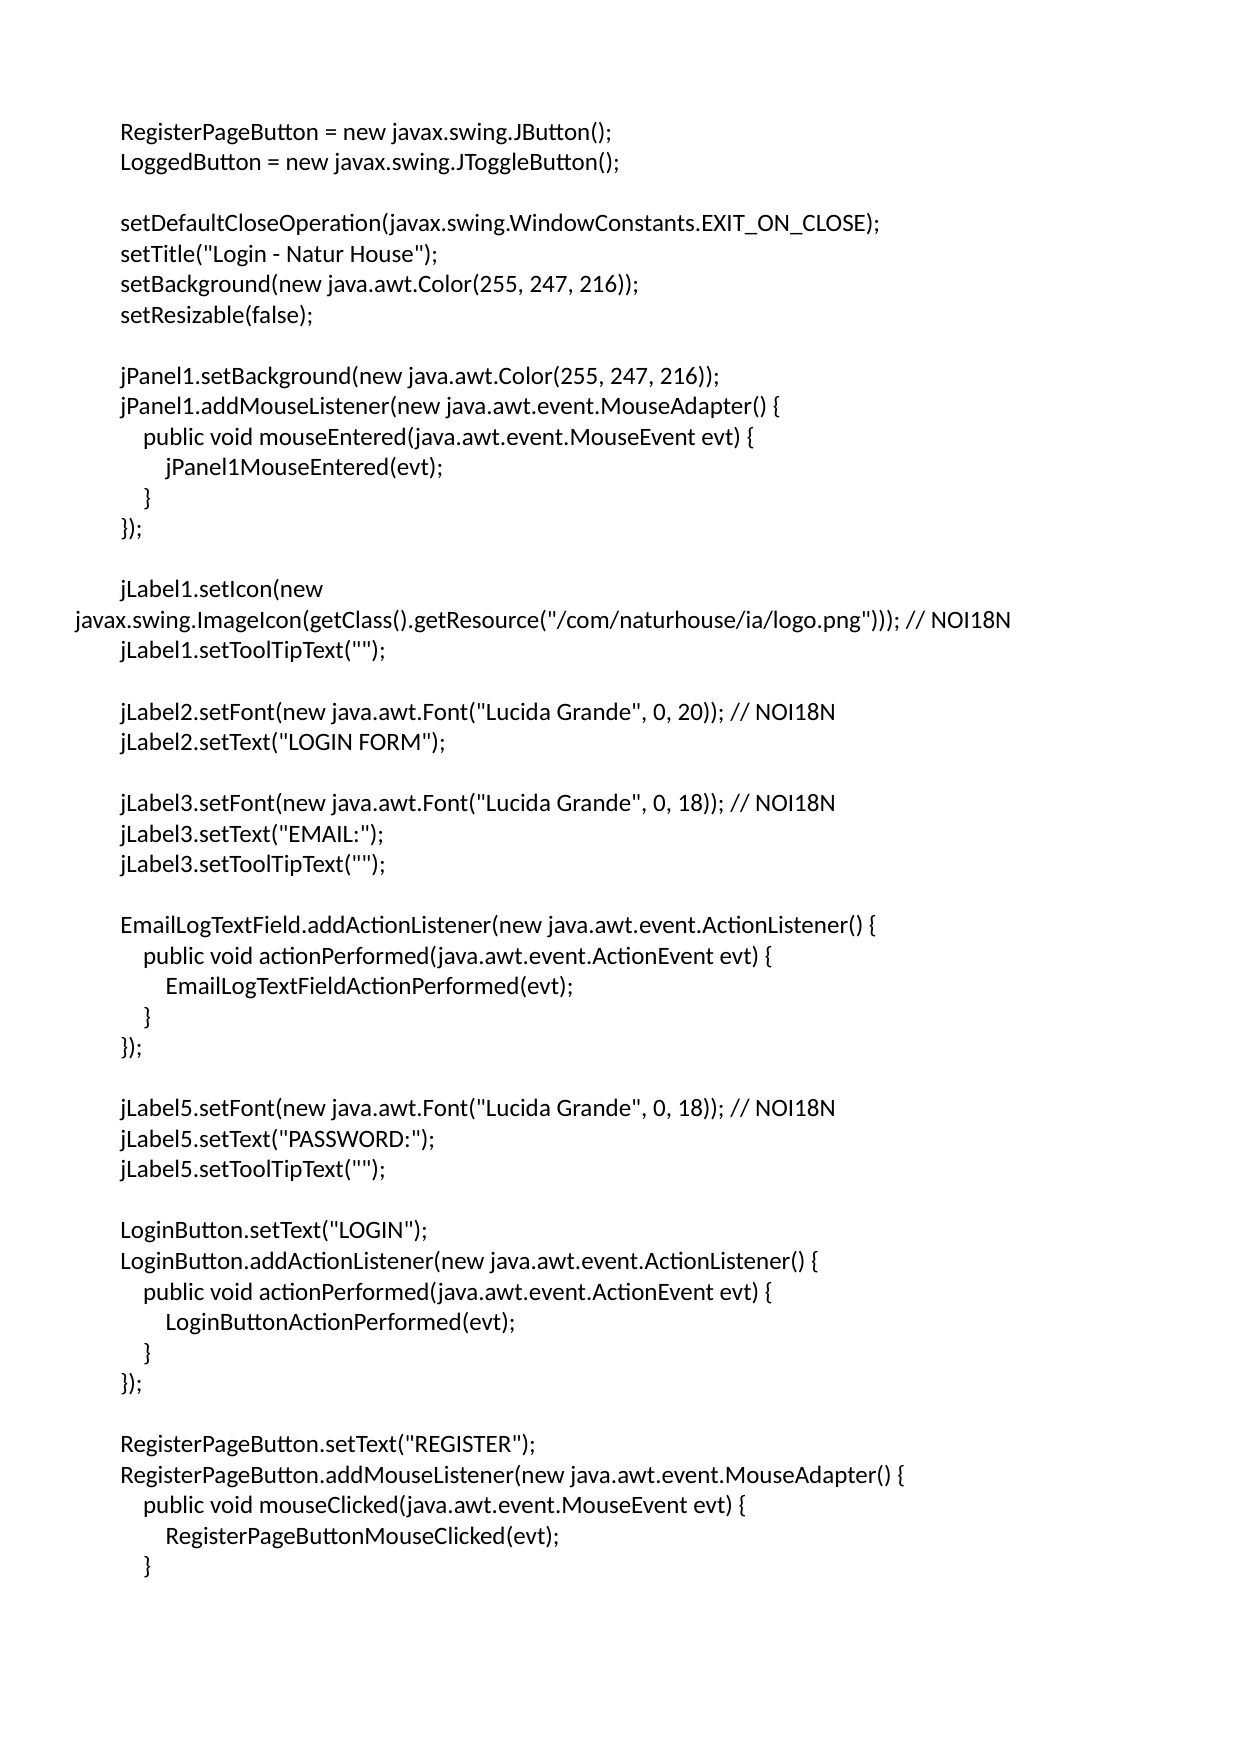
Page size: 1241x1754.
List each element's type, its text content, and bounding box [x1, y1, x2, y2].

text jPanel1MouseEntered(evt); [75, 452, 1067, 482]
text EmailLogTextField.addActionListener(new java.awt.event.ActionListener() { [75, 909, 1067, 940]
text RegisterPageButton.setText("REGISTER"); [75, 1428, 1067, 1459]
text } [75, 1001, 1067, 1031]
text setDefaultCloseOperation(javax.swing.WindowConstants.EXIT_ON_CLOSE); [75, 207, 1067, 238]
text public void actionPerformed(java.awt.event.ActionEvent evt) { [75, 940, 1067, 970]
text }); [75, 1031, 1067, 1062]
text jLabel3.setFont(new java.awt.Font("Lucida Grande", 0, 18)); // NOI18N [75, 787, 1067, 818]
text }); [75, 1367, 1067, 1398]
text public void actionPerformed(java.awt.event.ActionEvent evt) { [75, 1276, 1067, 1306]
text public void mouseClicked(java.awt.event.MouseEvent evt) { [75, 1489, 1067, 1520]
text LoginButton.addActionListener(new java.awt.event.ActionListener() { [75, 1245, 1067, 1276]
text jPanel1.setBackground(new java.awt.Color(255, 247, 216)); [75, 360, 1067, 391]
text RegisterPageButton.addMouseListener(new java.awt.event.MouseAdapter() { [75, 1459, 1067, 1489]
text } [75, 1337, 1067, 1367]
text jLabel2.setFont(new java.awt.Font("Lucida Grande", 0, 20)); // NOI18N [75, 696, 1067, 726]
text RegisterPageButtonMouseClicked(evt); [75, 1520, 1067, 1550]
text jLabel5.setToolTipText(""); [75, 1153, 1067, 1184]
text RegisterPageButton = new javax.swing.JButton(); [75, 116, 1067, 146]
text jLabel5.setFont(new java.awt.Font("Lucida Grande", 0, 18)); // NOI18N [75, 1092, 1067, 1123]
text } [75, 1550, 1067, 1581]
text jLabel3.setText("EMAIL:"); [75, 818, 1067, 848]
text LoginButton.setText("LOGIN"); [75, 1214, 1067, 1245]
text setBackground(new java.awt.Color(255, 247, 216)); [75, 268, 1067, 299]
text setResizable(false); [75, 299, 1067, 329]
text EmailLogTextFieldActionPerformed(evt); [75, 970, 1067, 1001]
text jLabel5.setText("PASSWORD:"); [75, 1123, 1067, 1153]
text LoginButtonActionPerformed(evt); [75, 1306, 1067, 1337]
text public void mouseEntered(java.awt.event.MouseEvent evt) { [75, 421, 1067, 452]
text jLabel2.setText("LOGIN FORM"); [75, 726, 1067, 757]
text jLabel1.setIcon(new javax.swing.ImageIcon(getClass().getResource("/com/naturhouse/ia/logo.png"))); // NOI18N [75, 574, 1067, 635]
text jLabel3.setToolTipText(""); [75, 848, 1067, 879]
text setTitle("Login - Natur House"); [75, 238, 1067, 268]
text jLabel1.setToolTipText(""); [75, 635, 1067, 665]
text } [75, 482, 1067, 513]
text jPanel1.addMouseListener(new java.awt.event.MouseAdapter() { [75, 391, 1067, 421]
text LoggedButton = new javax.swing.JToggleButton(); [75, 146, 1067, 177]
text }); [75, 513, 1067, 543]
